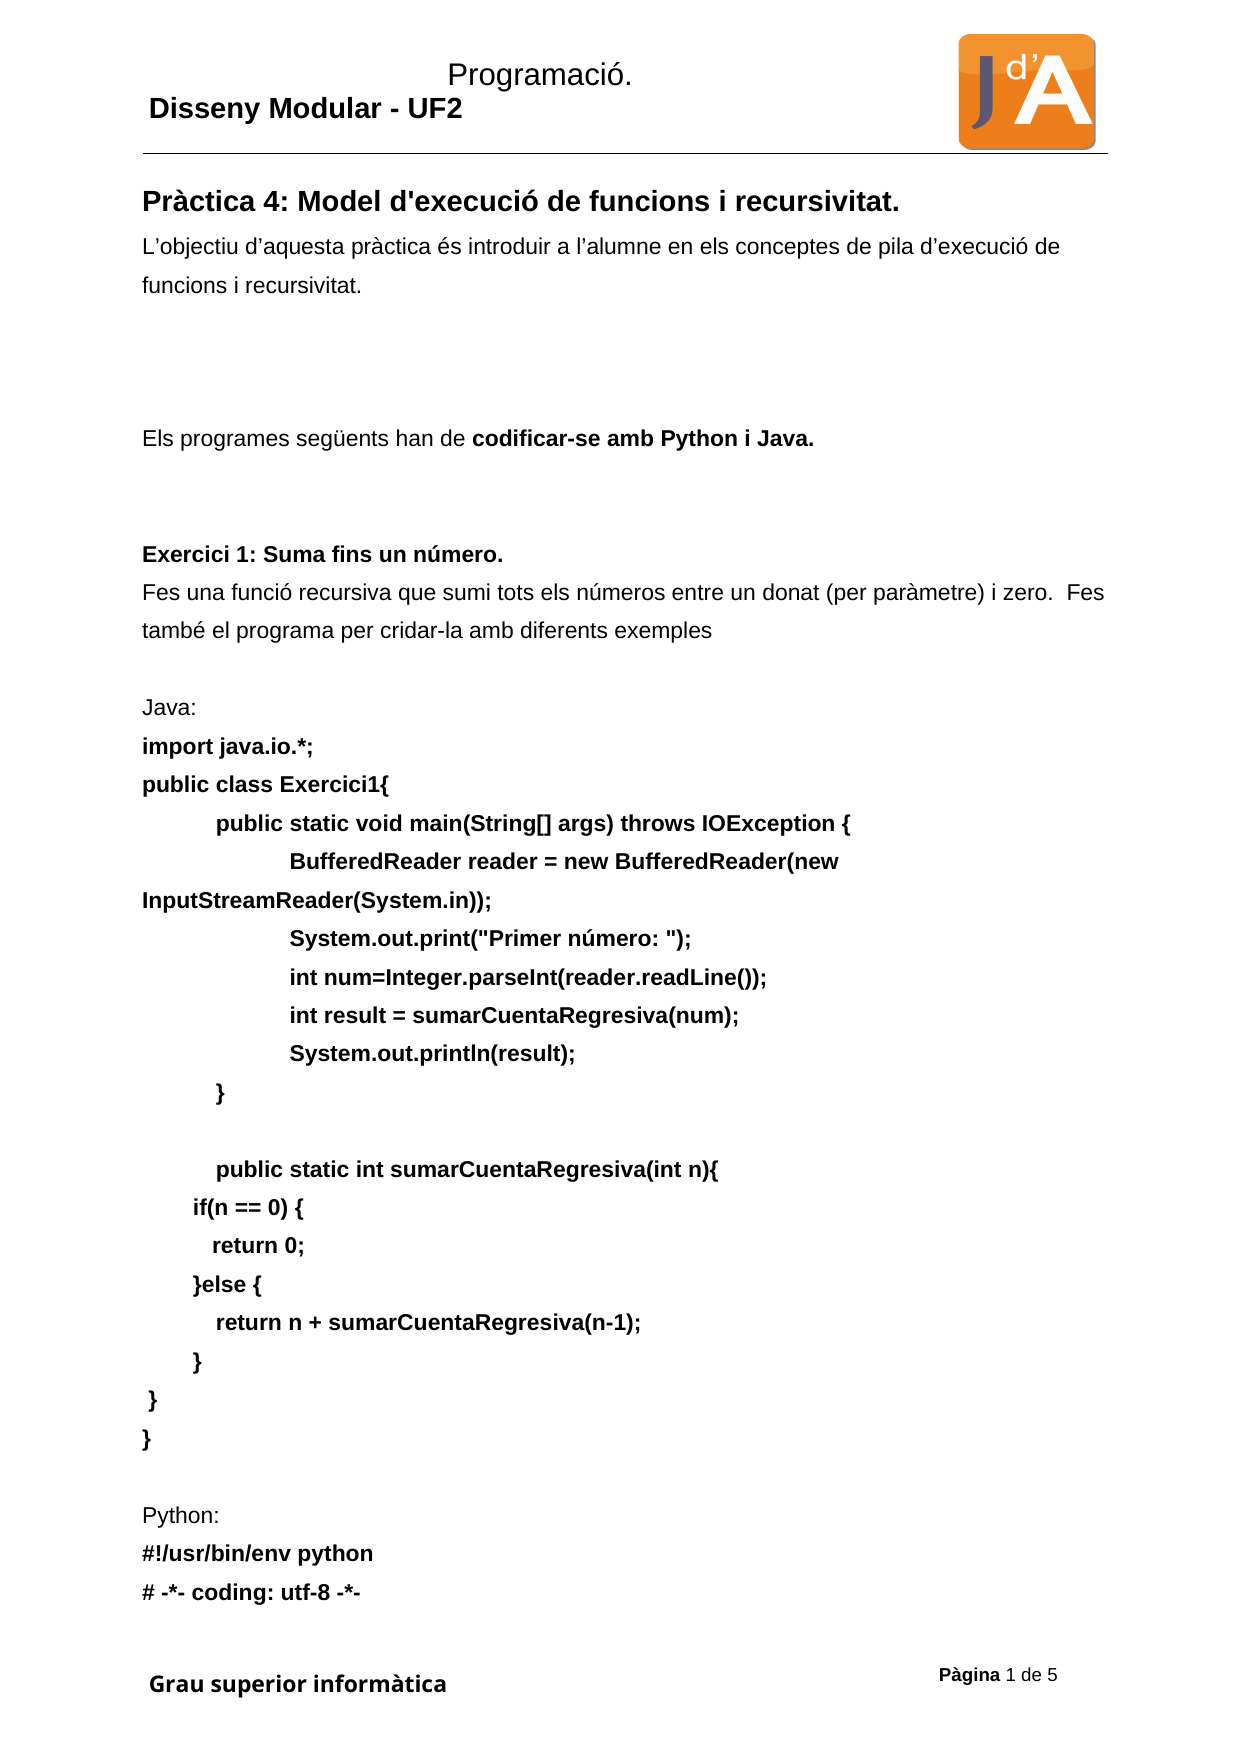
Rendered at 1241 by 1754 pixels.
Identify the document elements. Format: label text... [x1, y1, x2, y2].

text }else { [142, 1272, 1107, 1297]
text if(n == 0) { [142, 1195, 1107, 1220]
text public static void main(String[] args) throws IOException { [142, 810, 1107, 836]
text } [142, 1079, 1107, 1105]
text Exercici 1: Suma fins un número. [142, 541, 1107, 567]
text BufferedReader reader = new BufferedReader(new InputStreamReader(System.in)); [142, 849, 1107, 913]
text Fes una funció recursiva que sumi tots els números entre un donat (per paràmetre) i zero. Fes també el programa per cridar-la amb diferents exemples [142, 580, 1107, 644]
text return n + sumarCuentaRegresiva(n-1); [142, 1310, 1107, 1336]
text Els programes següents han de codificar-se amb Python i Java. [142, 426, 1107, 452]
text Python: [142, 1502, 1107, 1528]
text System.out.print("Primer número: "); [142, 926, 1107, 951]
text #!/usr/bin/env python [142, 1541, 1107, 1566]
text int num=Integer.parseInt(reader.readLine()); [142, 964, 1107, 990]
text public static int sumarCuentaRegresiva(int n){ [142, 1156, 1107, 1182]
text System.out.println(result); [142, 1041, 1107, 1067]
text } [142, 1348, 1107, 1374]
text return 0; [142, 1233, 1107, 1259]
text public class Exercici1{ [142, 772, 1107, 798]
text import java.io.*; [142, 733, 1107, 759]
text Java: [142, 695, 1107, 721]
text } [142, 1387, 1107, 1413]
text # -*- coding: utf-8 -*- [142, 1579, 1107, 1605]
text } [142, 1425, 1107, 1451]
text L’objectiu d’aquesta pràctica és introduir a l’alumne en els conceptes de pila d’execució de funcions i recursivitat. [142, 234, 1107, 298]
picture [958, 34, 1096, 150]
text Pràctica 4: Model d'execució de funcions i recursivitat. [142, 185, 1107, 218]
text int result = sumarCuentaRegresiva(num); [142, 1003, 1107, 1028]
